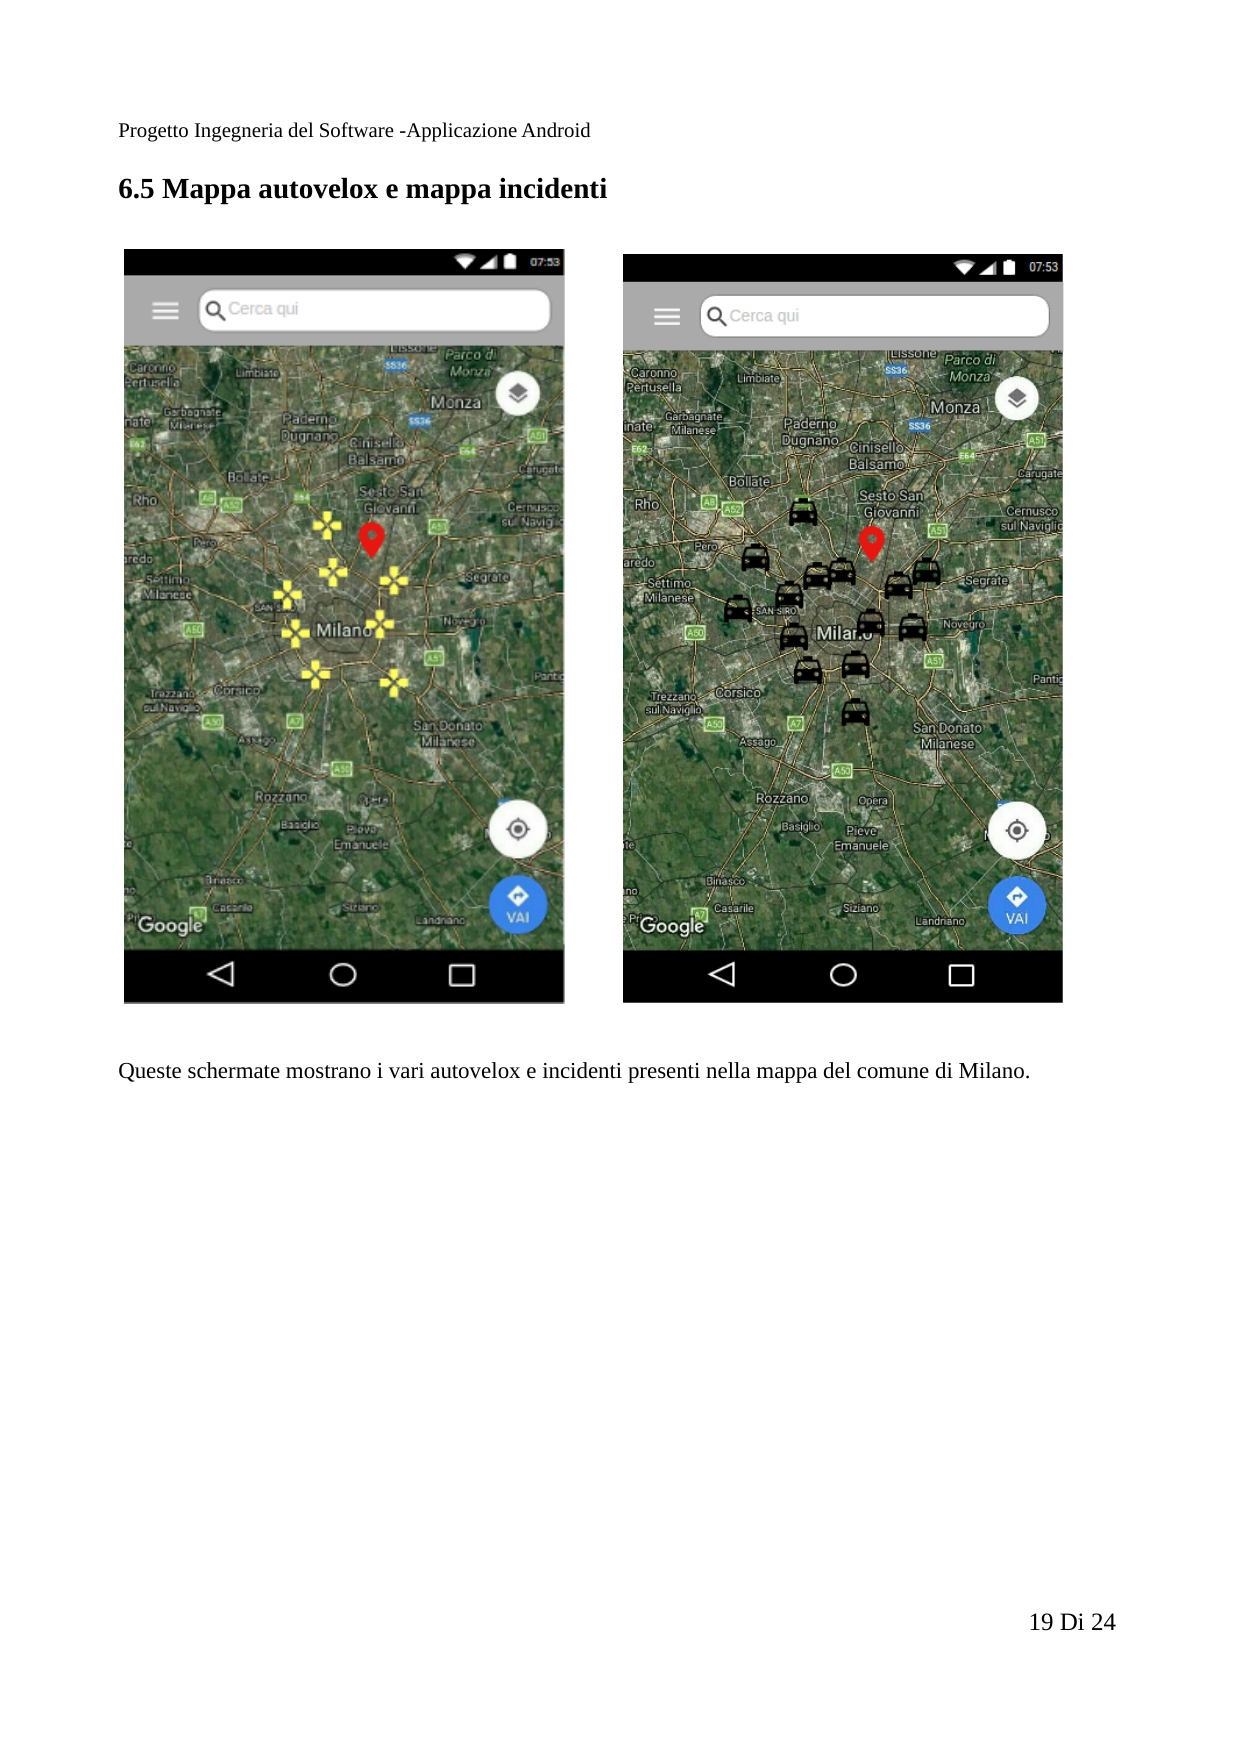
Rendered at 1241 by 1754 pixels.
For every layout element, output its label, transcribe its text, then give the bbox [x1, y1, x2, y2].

picture [124, 249, 565, 1004]
subtitle 6.5 Mappa autovelox e mappa incidenti [118, 172, 1122, 205]
picture [623, 254, 1064, 1004]
text Queste schermate mostrano i vari autovelox e incidenti presenti nella mappa del comune di Milano. [118, 1057, 1122, 1083]
